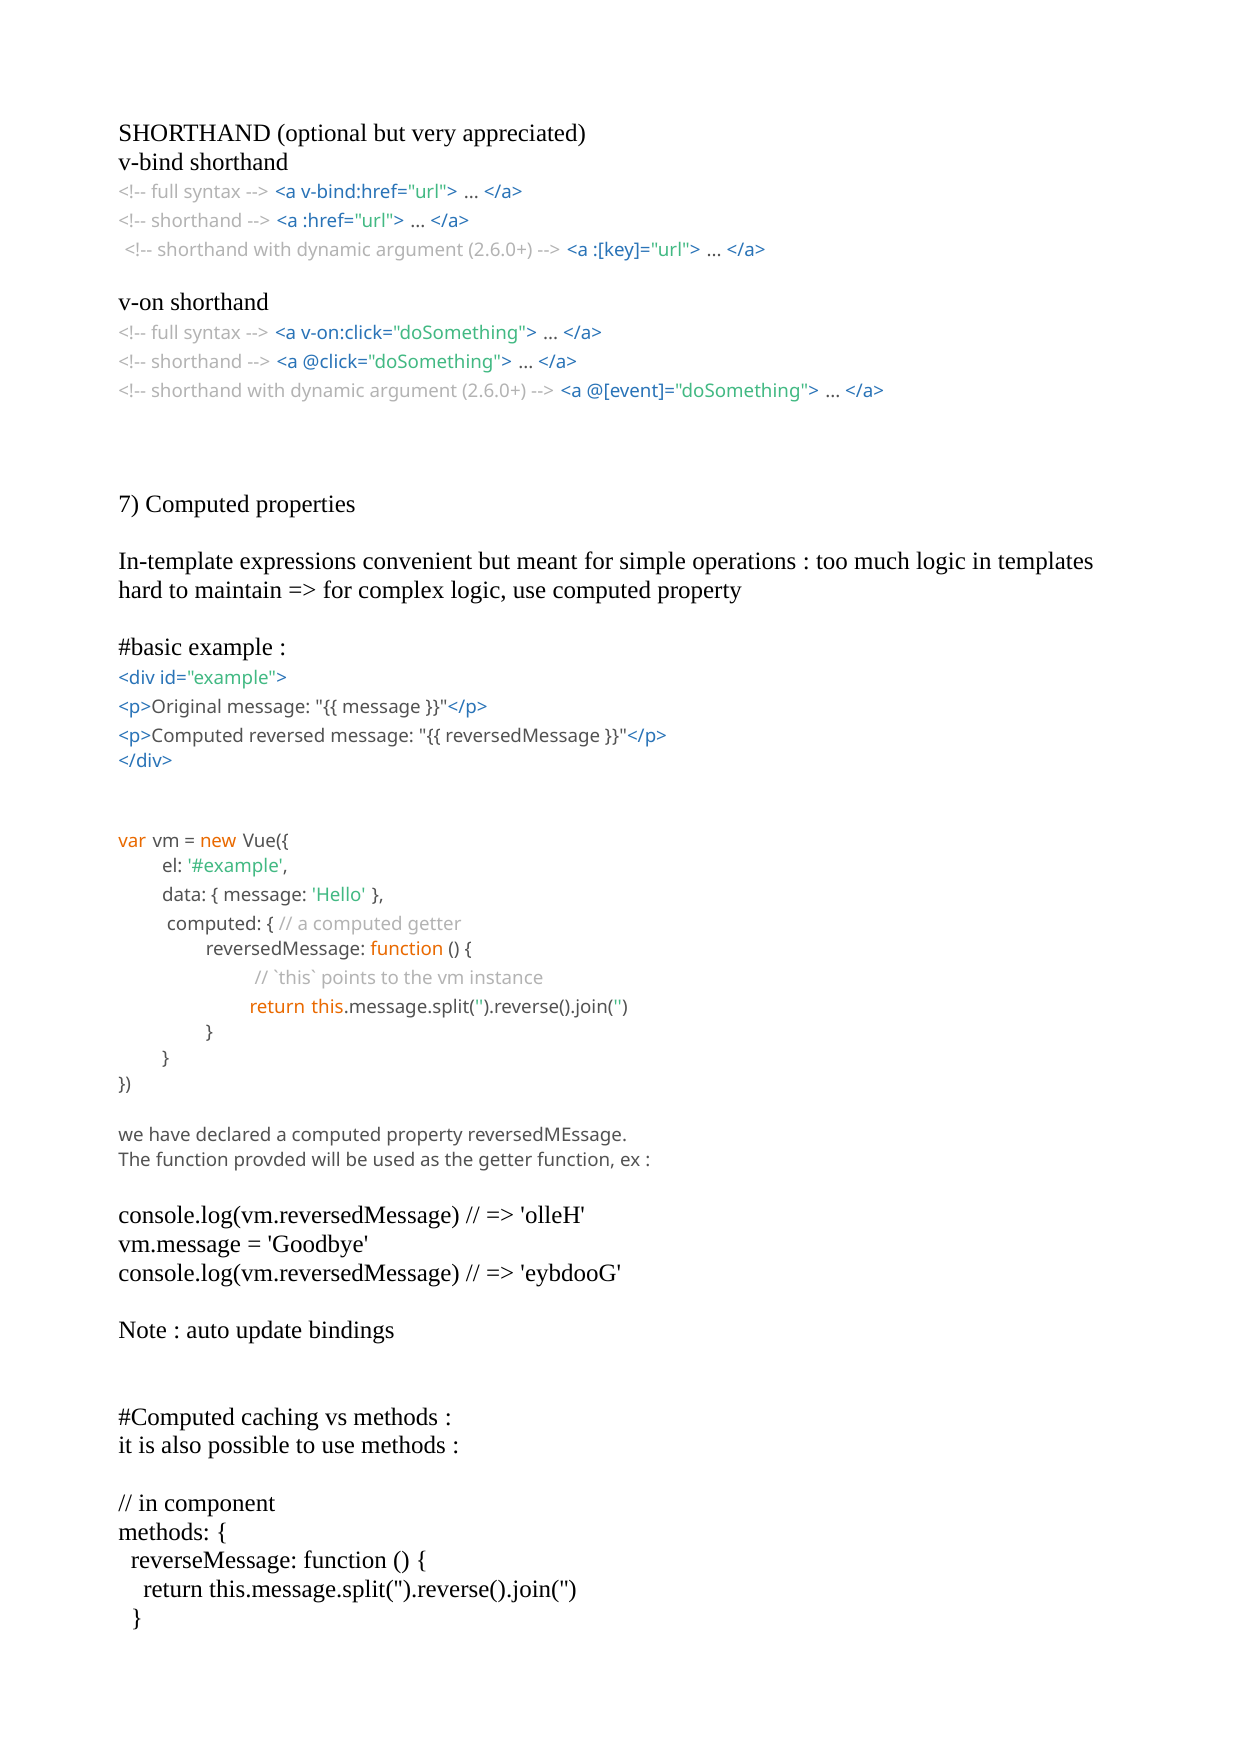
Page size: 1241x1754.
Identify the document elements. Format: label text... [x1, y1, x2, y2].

text el: '#example', [118, 853, 1122, 878]
text vm.message = 'Goodbye' [118, 1229, 1122, 1258]
text <!-- full syntax --> <a v-on:click="doSomething"> ... </a> [118, 316, 1122, 345]
text <!-- shorthand with dynamic argument (2.6.0+) --> <a :[key]="url"> ... </a> [118, 233, 1122, 262]
text In-template expressions convenient but meant for simple operations : too much logic in templates hard to maintain => for complex logic, use computed property [118, 546, 1122, 604]
text methods: { [118, 1517, 1122, 1546]
text // `this` points to the vm instance [118, 961, 1122, 990]
text </div> [118, 747, 1122, 773]
text }) [118, 1070, 1122, 1095]
text var vm = new Vue({ [118, 824, 1122, 853]
text #Computed caching vs methods : [118, 1402, 1122, 1431]
text #basic example : [118, 632, 1122, 661]
text return this.message.split('').reverse().join('') [118, 1574, 1122, 1603]
text reverseMessage: function () { [118, 1546, 1122, 1574]
text console.log(vm.reversedMessage) // => 'olleH' [118, 1201, 1122, 1229]
text <!-- shorthand with dynamic argument (2.6.0+) --> <a @[event]="doSomething"> ... </a> [118, 374, 1122, 402]
text } [118, 1044, 1122, 1070]
text <div id="example"> [118, 661, 1122, 690]
text SHORTHAND (optional but very appreciated) [118, 118, 1122, 147]
text return this.message.split('').reverse().join('') [118, 990, 1122, 1019]
text data: { message: 'Hello' }, [118, 878, 1122, 907]
text it is also possible to use methods : [118, 1431, 1122, 1459]
text <p>Original message: "{{ message }}"</p> [118, 690, 1122, 719]
text <!-- shorthand --> <a @click="doSomething"> ... </a> [118, 345, 1122, 374]
text <!-- shorthand --> <a :href="url"> ... </a> [118, 204, 1122, 233]
text } [118, 1603, 1122, 1632]
text we have declared a computed property reversedMEssage. [118, 1121, 1122, 1146]
text reversedMessage: function () { [118, 936, 1122, 961]
text Note : auto update bindings [118, 1316, 1122, 1344]
text v-bind shorthand [118, 147, 1122, 176]
text console.log(vm.reversedMessage) // => 'eybdooG' [118, 1258, 1122, 1287]
text <p>Computed reversed message: "{{ reversedMessage }}"</p> [118, 719, 1122, 747]
text // in component [118, 1488, 1122, 1517]
text 7) Computed properties [118, 489, 1122, 517]
text <!-- full syntax --> <a v-bind:href="url"> ... </a> [118, 176, 1122, 204]
text The function provded will be used as the getter function, ex : [118, 1146, 1122, 1172]
text computed: { // a computed getter [118, 907, 1122, 936]
text v-on shorthand [118, 287, 1122, 316]
text } [118, 1019, 1122, 1044]
